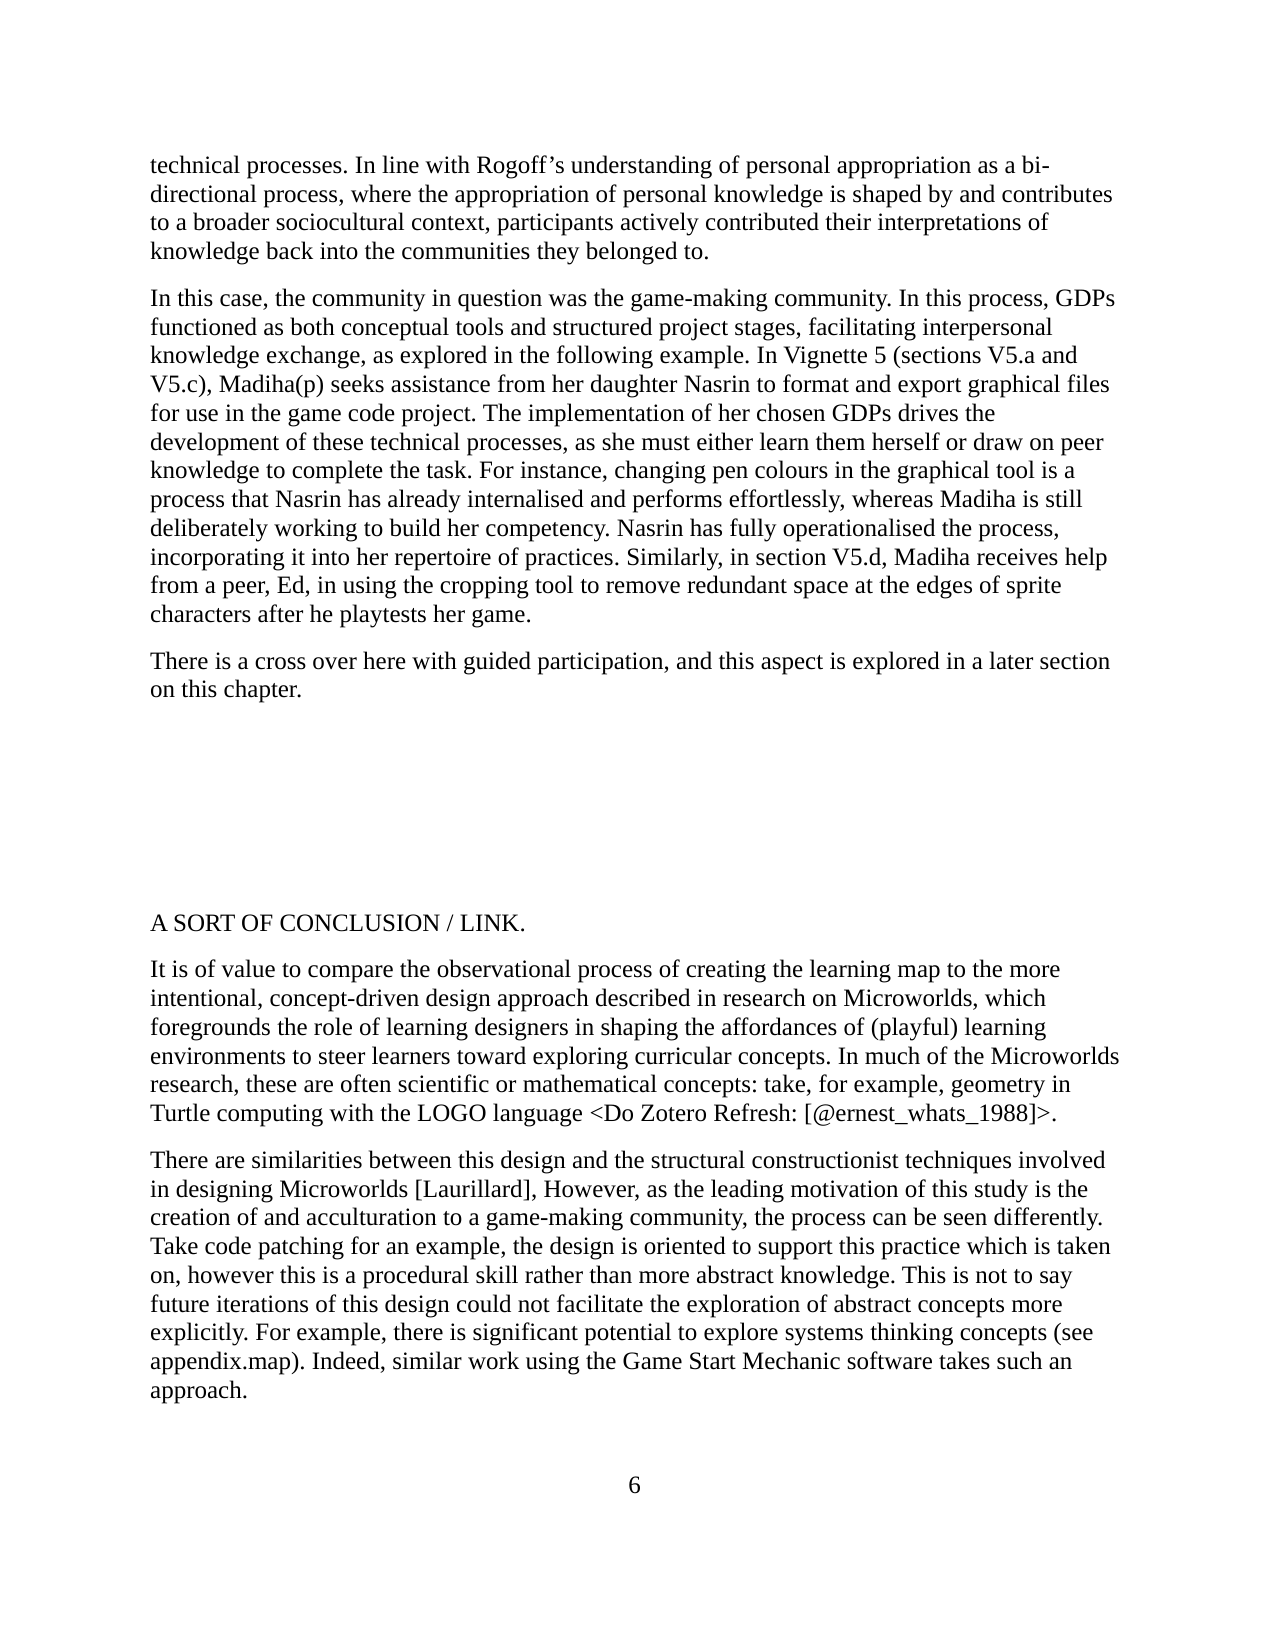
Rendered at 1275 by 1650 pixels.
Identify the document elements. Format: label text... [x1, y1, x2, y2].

text There are similarities between this design and the structural constructionist techniques involved in designing Microworlds [Laurillard], However, as the leading motivation of this study is the creation of and acculturation to a game-making community, the process can be seen differently. Take code patching for an example, the design is oriented to support this practice which is taken on, however this is a procedural skill rather than more abstract knowledge. This is not to say future iterations of this design could not facilitate the exploration of abstract concepts more explicitly. For example, there is significant potential to explore systems thinking concepts (see appendix.map). Indeed, similar work using the Game Start Mechanic software takes such an approach. [150, 1145, 1125, 1404]
text There is a cross over here with guided participation, and this aspect is explored in a later section on this chapter. [150, 646, 1125, 703]
text It is of value to compare the observational process of creating the learning map to the more intentional, concept-driven design approach described in research on Microworlds, which foregrounds the role of learning designers in shaping the affordances of (playful) learning environments to steer learners toward exploring curricular concepts. In much of the Microworlds research, these are often scientific or mathematical concepts: take, for example, geometry in Turtle computing with the LOGO language <Do Zotero Refresh: [@ernest_whats_1988]>. [150, 954, 1125, 1127]
text technical processes. In line with Rogoff’s understanding of personal appropriation as a bi-directional process, where the appropriation of personal knowledge is shaped by and contributes to a broader sociocultural context, participants actively contributed their interpretations of knowledge back into the communities they belonged to. [150, 150, 1125, 265]
text A SORT OF CONCLUSION / LINK. [150, 908, 1125, 937]
text In this case, the community in question was the game-making community. In this process, GDPs functioned as both conceptual tools and structured project stages, facilitating interpersonal knowledge exchange, as explored in the following example. In Vignette 5 (sections V5.a and V5.c), Madiha(p) seeks assistance from her daughter Nasrin to format and export graphical files for use in the game code project. The implementation of her chosen GDPs drives the development of these technical processes, as she must either learn them herself or draw on peer knowledge to complete the task. For instance, changing pen colours in the graphical tool is a process that Nasrin has already internalised and performs effortlessly, whereas Madiha is still deliberately working to build her competency. Nasrin has fully operationalised the process, incorporating it into her repertoire of practices. Similarly, in section V5.d, Madiha receives help from a peer, Ed, in using the cropping tool to remove redundant space at the edges of sprite characters after he playtests her game. [150, 283, 1125, 628]
